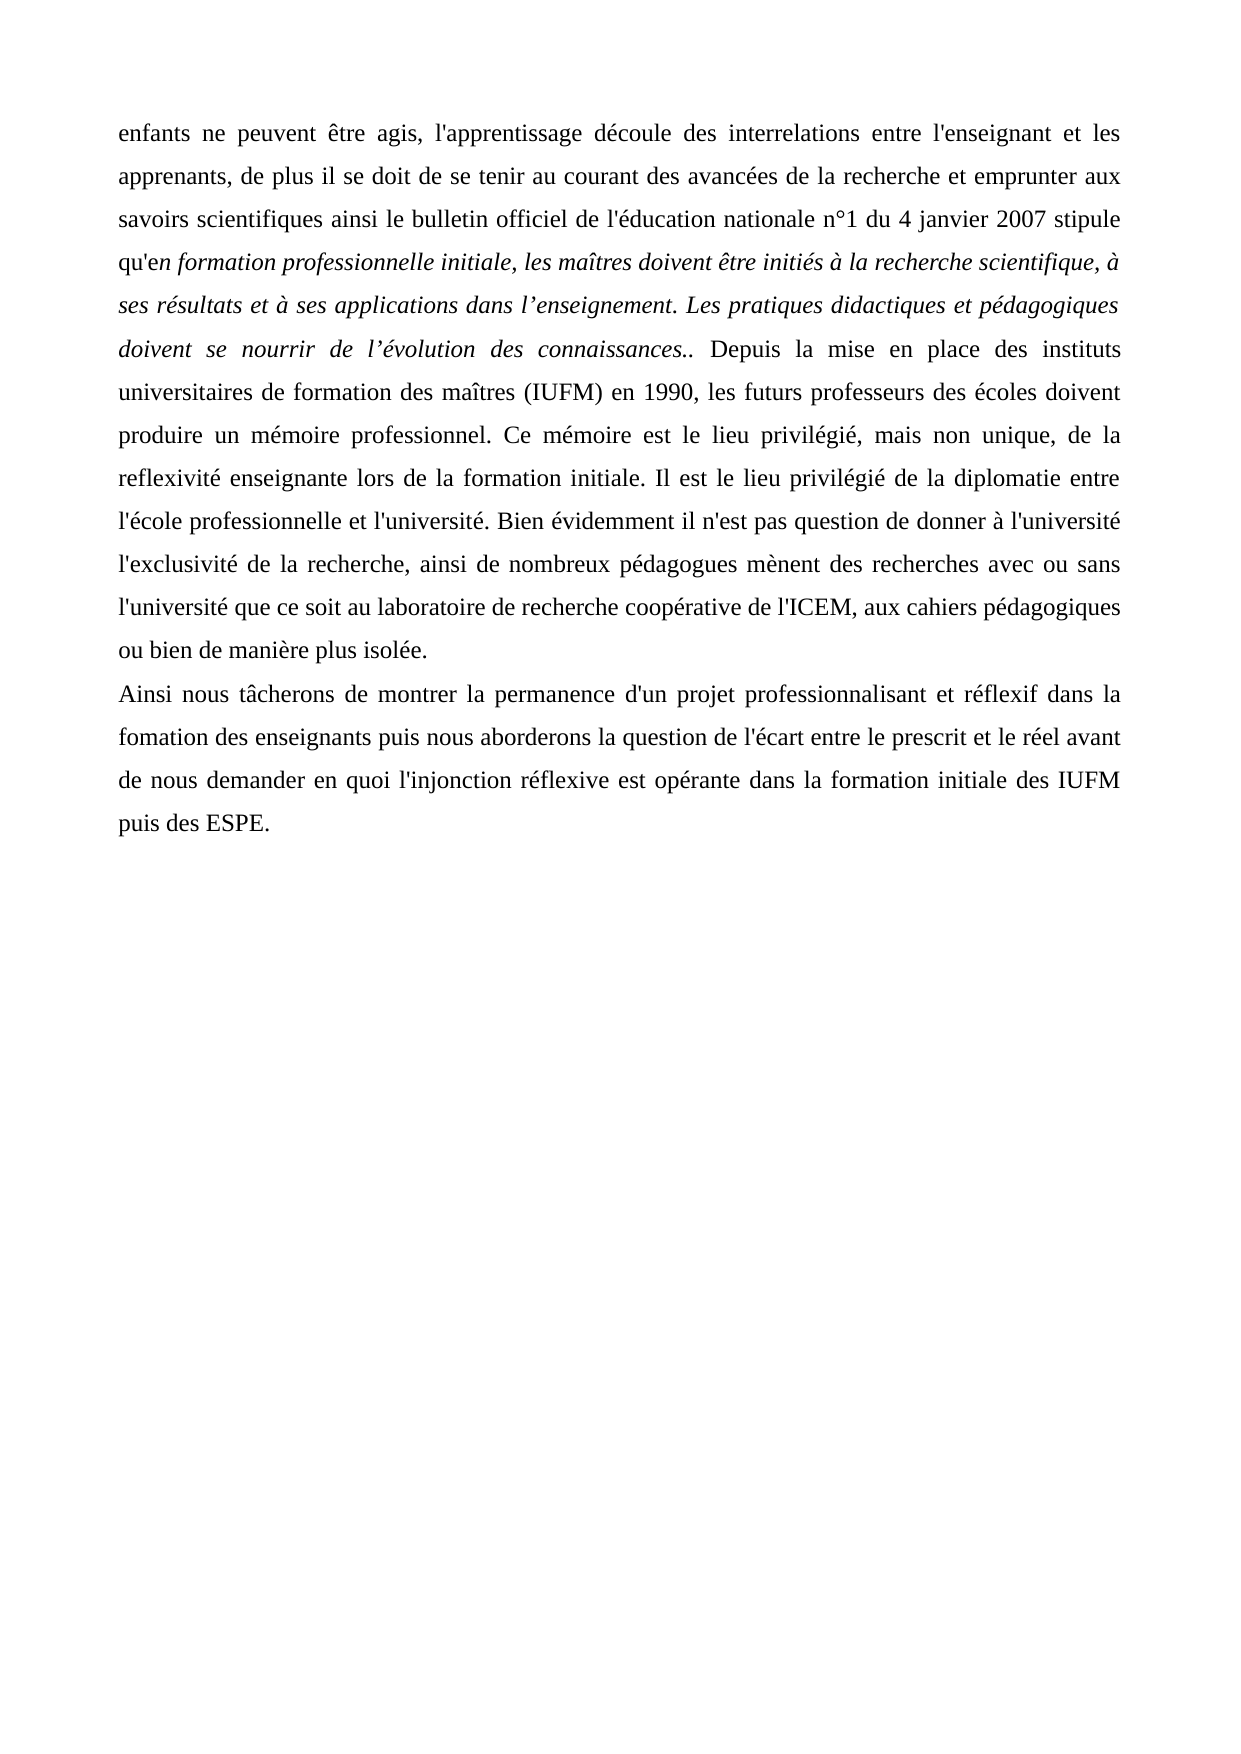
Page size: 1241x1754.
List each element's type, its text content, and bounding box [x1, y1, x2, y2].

text Ainsi nous tâcherons de montrer la permanence d'un projet professionnalisant et réflexif dans la fomation des enseignants puis nous aborderons la question de l'écart entre le prescrit et le réel avant de nous demander en quoi l'injonction réflexive est opérante dans la formation initiale des IUFM puis des ESPE. [118, 679, 1122, 837]
text enfants ne peuvent être agis, l'apprentissage découle des interrelations entre l'enseignant et les apprenants, de plus il se doit de se tenir au courant des avancées de la recherche et emprunter aux savoirs scientifiques ainsi le bulletin officiel de l'éducation nationale n°1 du 4 janvier 2007 stipule qu'en formation professionnelle initiale, les maîtres doivent être initiés à la recherche scientifique, à ses résultats et à ses applications dans l’enseignement. Les pratiques didactiques et pédagogiques doivent se nourrir de l’évolution des connaissances.. Depuis la mise en place des instituts universitaires de formation des maîtres (IUFM) en 1990, les futurs professeurs des écoles doivent produire un mémoire professionnel. Ce mémoire est le lieu privilégié, mais non unique, de la reflexivité enseignante lors de la formation initiale. Il est le lieu privilégié de la diplomatie entre l'école professionnelle et l'université. Bien évidemment il n'est pas question de donner à l'université l'exclusivité de la recherche, ainsi de nombreux pédagogues mènent des recherches avec ou sans l'université que ce soit au laboratoire de recherche coopérative de l'ICEM, aux cahiers pédagogiques ou bien de manière plus isolée. [118, 118, 1122, 664]
